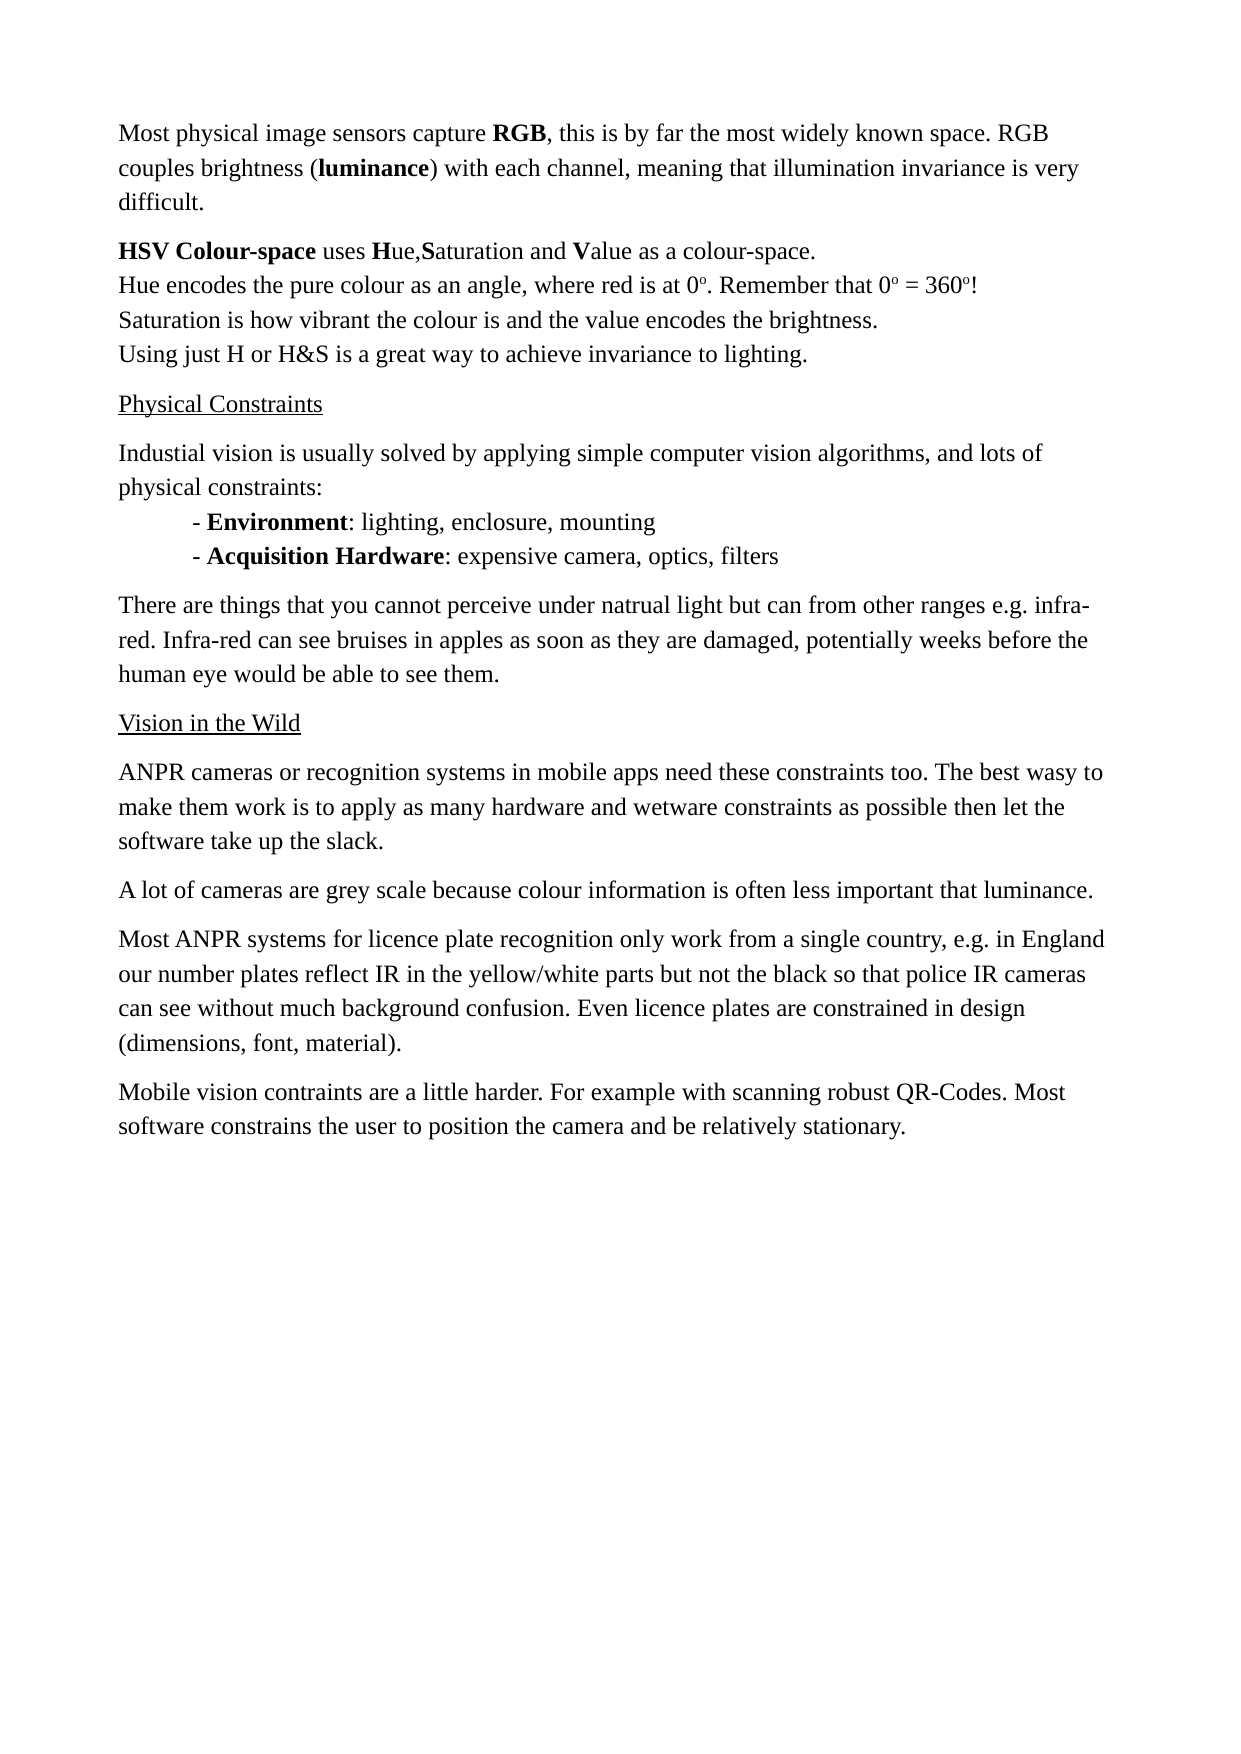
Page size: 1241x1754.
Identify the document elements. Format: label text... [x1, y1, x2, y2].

text ANPR cameras or recognition systems in mobile apps need these constraints too. The best wasy to make them work is to apply as many hardware and wetware constraints as possible then let the software take up the slack. [118, 757, 1122, 855]
text Most physical image sensors capture RGB, this is by far the most widely known space. RGB couples brightness (luminance) with each channel, meaning that illumination invariance is very difficult. [118, 118, 1122, 216]
text Vision in the Wild [118, 708, 1122, 737]
text A lot of cameras are grey scale because colour information is often less important that luminance. [118, 875, 1122, 904]
text HSV Colour-space uses Hue,Saturation and Value as a colour-space. Hue encodes the pure colour as an angle, where red is at 0o. Remember that 0o = 360o! Saturation is how vibrant the colour is and the value encodes the brightness. Using just H or H&S is a great way to achieve invariance to lighting. [118, 236, 1122, 368]
text There are things that you cannot perceive under natrual light but can from other ranges e.g. infra-red. Infra-red can see bruises in apples as soon as they are damaged, potentially weeks before the human eye would be able to see them. [118, 590, 1122, 688]
text Mobile vision contraints are a little harder. For example with scanning robust QR-Codes. Most software constrains the user to position the camera and be relatively stationary. [118, 1077, 1122, 1140]
text Industial vision is usually solved by applying simple computer vision algorithms, and lots of physical constraints: - Environment: lighting, enclosure, mounting - Acquisition Hardware: expensive camera, optics, filters [118, 438, 1122, 570]
text Physical Constraints [118, 389, 1122, 417]
text Most ANPR systems for licence plate recognition only work from a single country, e.g. in England our number plates reflect IR in the yellow/white parts but not the black so that police IR cameras can see without much background confusion. Even licence plates are constrained in design (dimensions, font, material). [118, 924, 1122, 1057]
